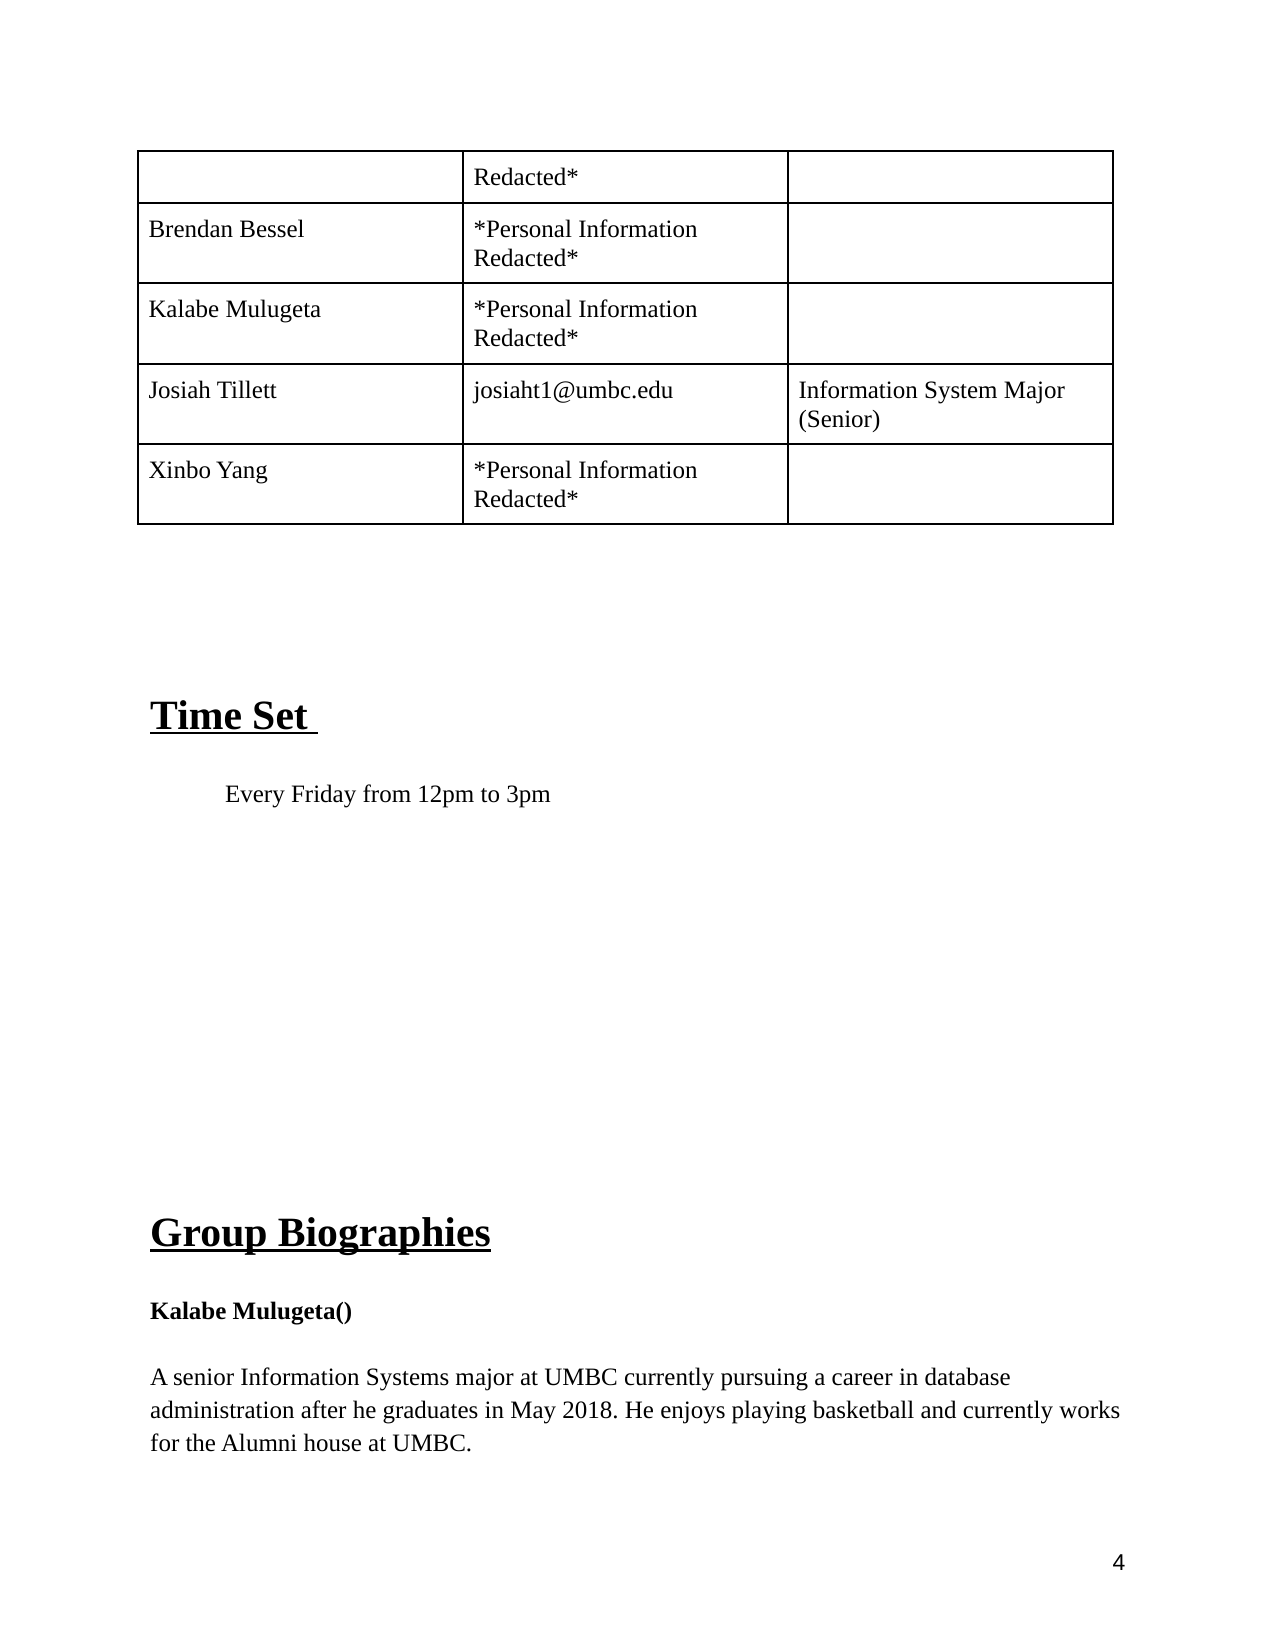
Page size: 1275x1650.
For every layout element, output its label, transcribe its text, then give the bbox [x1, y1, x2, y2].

table_cell Josiah Tillett [139, 365, 462, 443]
text Group Biographies [150, 1208, 1125, 1256]
table_cell [139, 152, 462, 202]
table_cell [789, 445, 1112, 523]
table_cell *Personal Information Redacted* [464, 284, 787, 362]
table_cell Xinbo Yang [139, 445, 462, 523]
table_cell josiaht1@umbc.edu [464, 365, 787, 443]
table_cell [789, 152, 1112, 202]
text Every Friday from 12pm to 3pm [150, 779, 1125, 807]
table_cell Brendan Bessel [139, 204, 462, 282]
text Time Set [150, 691, 1125, 738]
table_cell Kalabe Mulugeta [139, 284, 462, 362]
text A senior Information Systems major at UMBC currently pursuing a career in database administration after he graduates in May 2018. He enjoys playing basketball and currently works for the Alumni house at UMBC. [150, 1362, 1125, 1457]
table_cell [789, 284, 1112, 362]
text Kalabe Mulugeta() [150, 1296, 1125, 1325]
table_cell *Personal Information Redacted* [464, 445, 787, 523]
table_cell Redacted* [464, 152, 787, 202]
table_cell [789, 204, 1112, 282]
table_cell Information System Major (Senior) [789, 365, 1112, 443]
table_cell *Personal Information Redacted* [464, 204, 787, 282]
